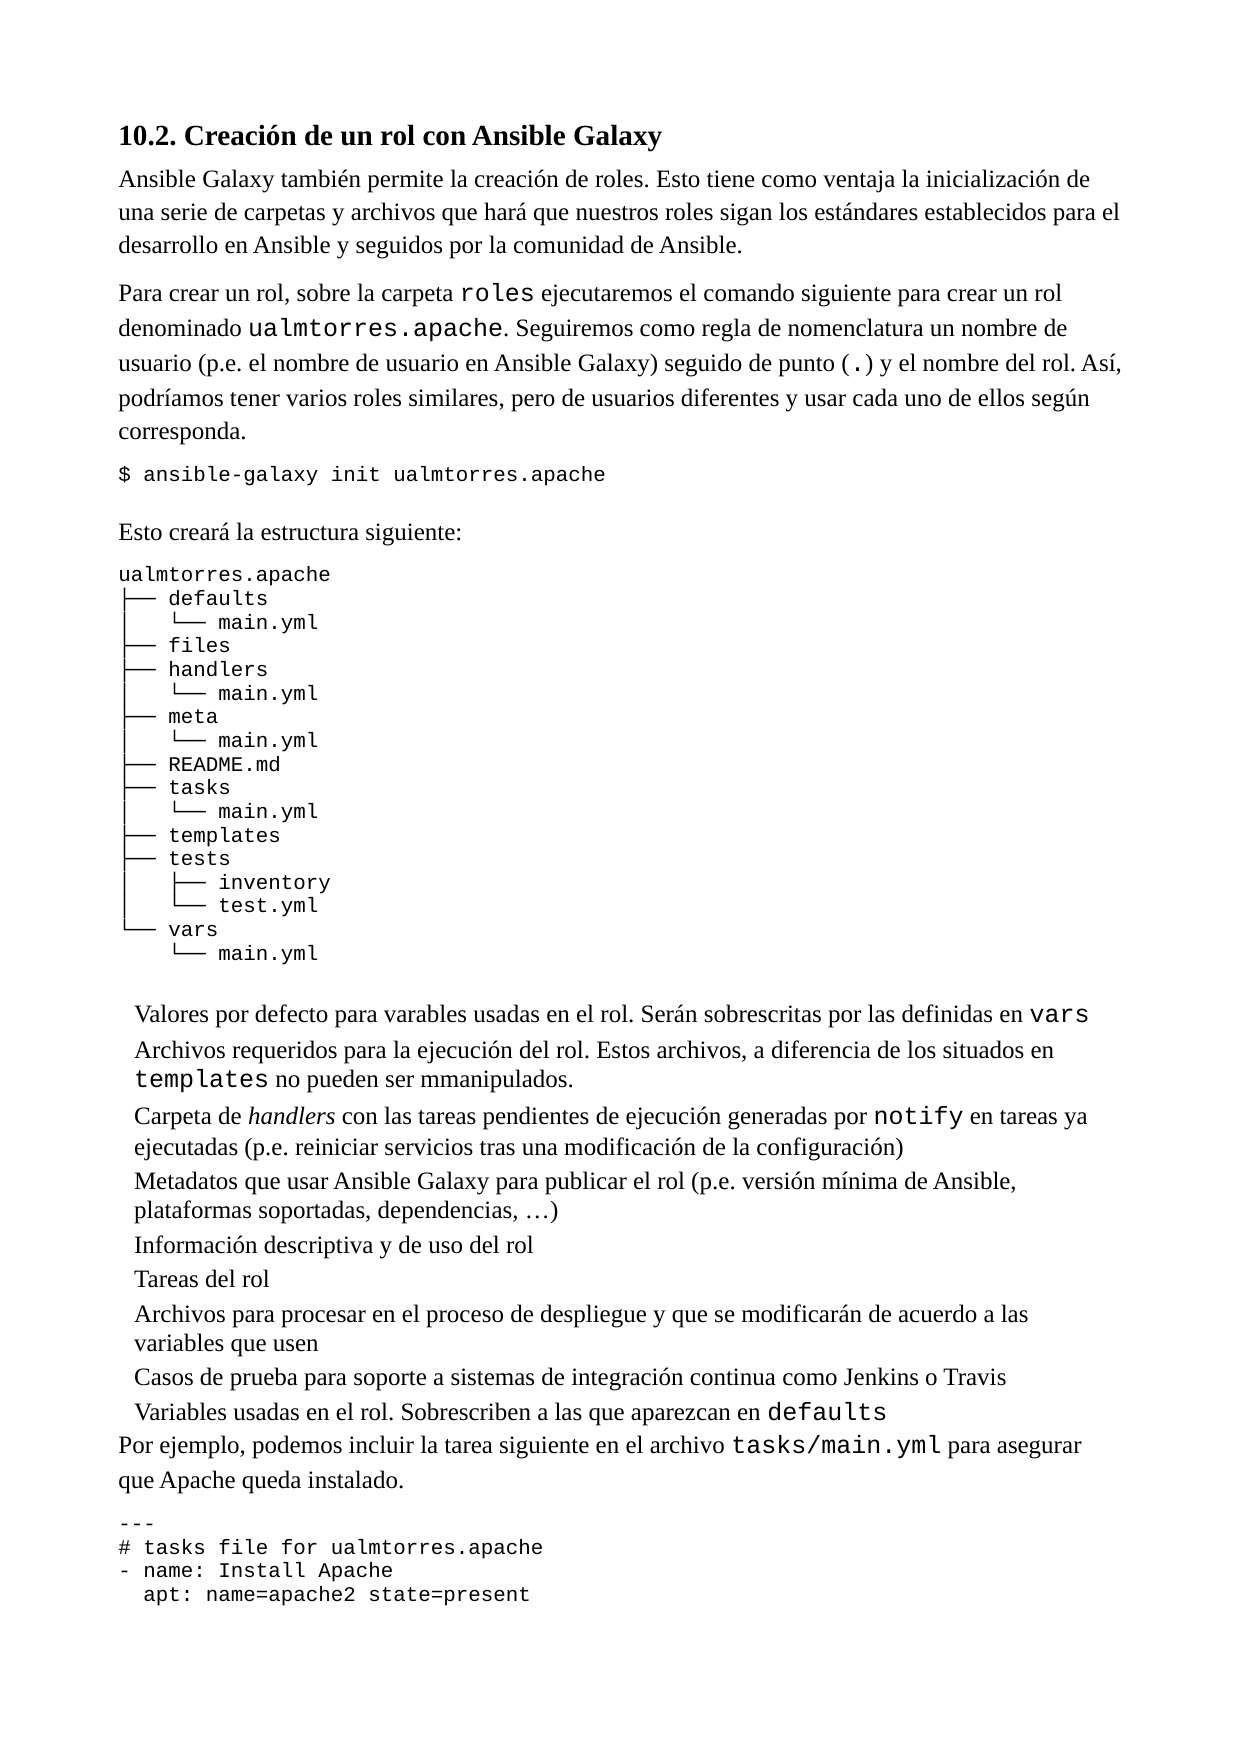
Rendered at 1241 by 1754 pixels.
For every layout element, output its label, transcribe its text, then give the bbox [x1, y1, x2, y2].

table_cell Variables usadas en el rol. Sobrescriben a las que aparezcan en defaults [131, 1394, 1122, 1431]
text ├── tests [118, 848, 1122, 872]
text ualmtorres.apache [118, 564, 1122, 588]
table_cell [118, 1227, 131, 1261]
table_cell [118, 1164, 131, 1227]
table_cell Carpeta de handlers con las tareas pendientes de ejecución generadas por notify en tareas ya ejecutadas (p.e. reiniciar servicios tras una modificación de la configuración) [131, 1098, 1122, 1163]
text │ └── main.yml [125, 612, 1122, 635]
text Para crear un rol, sobre la carpeta roles ejecutaremos el comando siguiente para crear un rol denominado ualmtorres.apache. Seguiremos como regla de nomenclatura un nombre de usuario (p.e. el nombre de usuario en Ansible Galaxy) seguido de punto (.) y el nombre del rol. Así, podríamos tener varios roles similares, pero de usuarios diferentes y usar cada uno de ellos según corresponda. [118, 278, 1122, 445]
subtitle 10.2. Creación de un rol con Ansible Galaxy [118, 118, 1122, 152]
text Esto creará la estructura siguiente: [118, 517, 1122, 546]
text ├── tasks [118, 777, 1122, 801]
table_cell [118, 1098, 131, 1163]
text Ansible Galaxy también permite la creación de roles. Esto tiene como ventaja la inicialización de una serie de carpetas y archivos que hará que nuestros roles sigan los estándares establecidos para el desarrollo en Ansible y seguidos por la comunidad de Ansible. [118, 164, 1122, 259]
table_cell Metadatos que usar Ansible Galaxy para publicar el rol (p.e. versión mínima de Ansible, plataformas soportadas, dependencias, …​) [131, 1164, 1122, 1227]
text Por ejemplo, podemos incluir la tarea siguiente en el archivo tasks/main.yml para asegurar que Apache queda instalado. [118, 1431, 1122, 1494]
table_cell Información descriptiva y de uso del rol [131, 1227, 1122, 1261]
table_cell [118, 1296, 131, 1359]
text │ └── main.yml [125, 683, 1122, 706]
table_cell Casos de prueba para soporte a sistemas de integración continua como Jenkins o Travis [131, 1359, 1122, 1394]
text ├── defaults [118, 588, 1122, 612]
text │ ├── inventory [125, 872, 174, 896]
text └── vars [118, 919, 1122, 943]
table_cell [118, 1394, 131, 1431]
table_cell [118, 1261, 131, 1296]
text └── main.yml [118, 943, 1122, 966]
text ├── meta [118, 706, 1122, 730]
text ├── handlers [118, 659, 1122, 683]
text - name: Install Apache [118, 1561, 1122, 1584]
text │ └── test.yml [118, 896, 1122, 919]
text $ ansible-galaxy init ualmtorres.apache [118, 464, 1122, 487]
table_header [118, 996, 131, 1033]
table_cell Archivos requeridos para la ejecución del rol. Estos archivos, a diferencia de los situados en templates no pueden ser mmanipulados. [131, 1033, 1122, 1098]
text │ ├── inventory [175, 872, 1122, 896]
text ├── files [118, 635, 1122, 659]
text ├── templates [118, 824, 1122, 848]
text apt: name=apache2 state=present [118, 1584, 1122, 1608]
table_cell [118, 1033, 131, 1098]
table_header Valores por defecto para varables usadas en el rol. Serán sobrescritas por las definidas en vars [131, 996, 1122, 1033]
table_cell Archivos para procesar en el proceso de despliegue y que se modificarán de acuerdo a las variables que usen [131, 1296, 1122, 1359]
text # tasks file for ualmtorres.apache [118, 1537, 1122, 1561]
table_cell Tareas del rol [131, 1261, 1122, 1296]
text ├── README.md [125, 754, 1122, 777]
table_cell [118, 1359, 131, 1394]
text --- [118, 1513, 1122, 1537]
text │ └── main.yml [118, 730, 1122, 754]
text │ └── main.yml [125, 801, 1122, 824]
